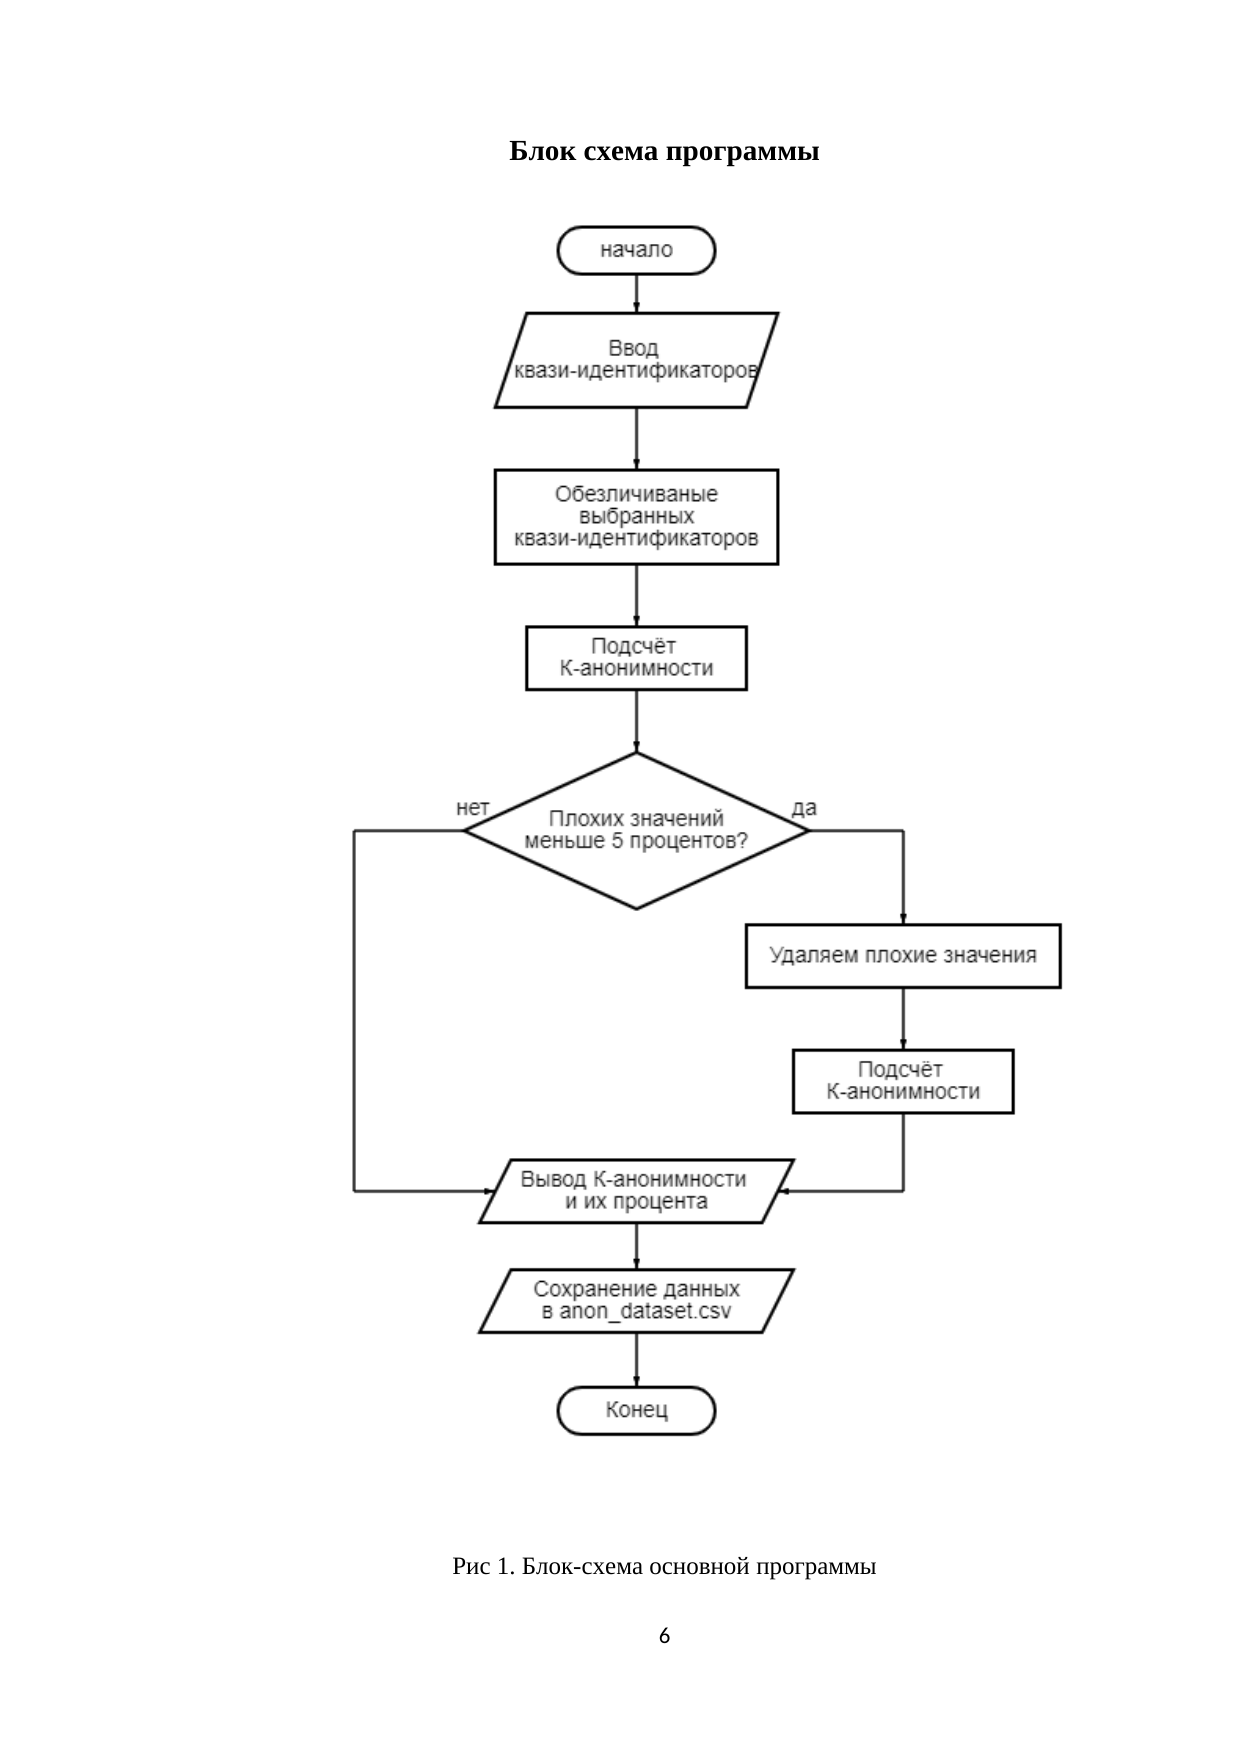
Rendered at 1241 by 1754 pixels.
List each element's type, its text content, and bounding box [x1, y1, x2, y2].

subtitle Блок схема программы [177, 133, 1152, 167]
text Рис 1. Блок-схема основной программы [177, 1551, 1152, 1580]
picture [323, 196, 1092, 1466]
